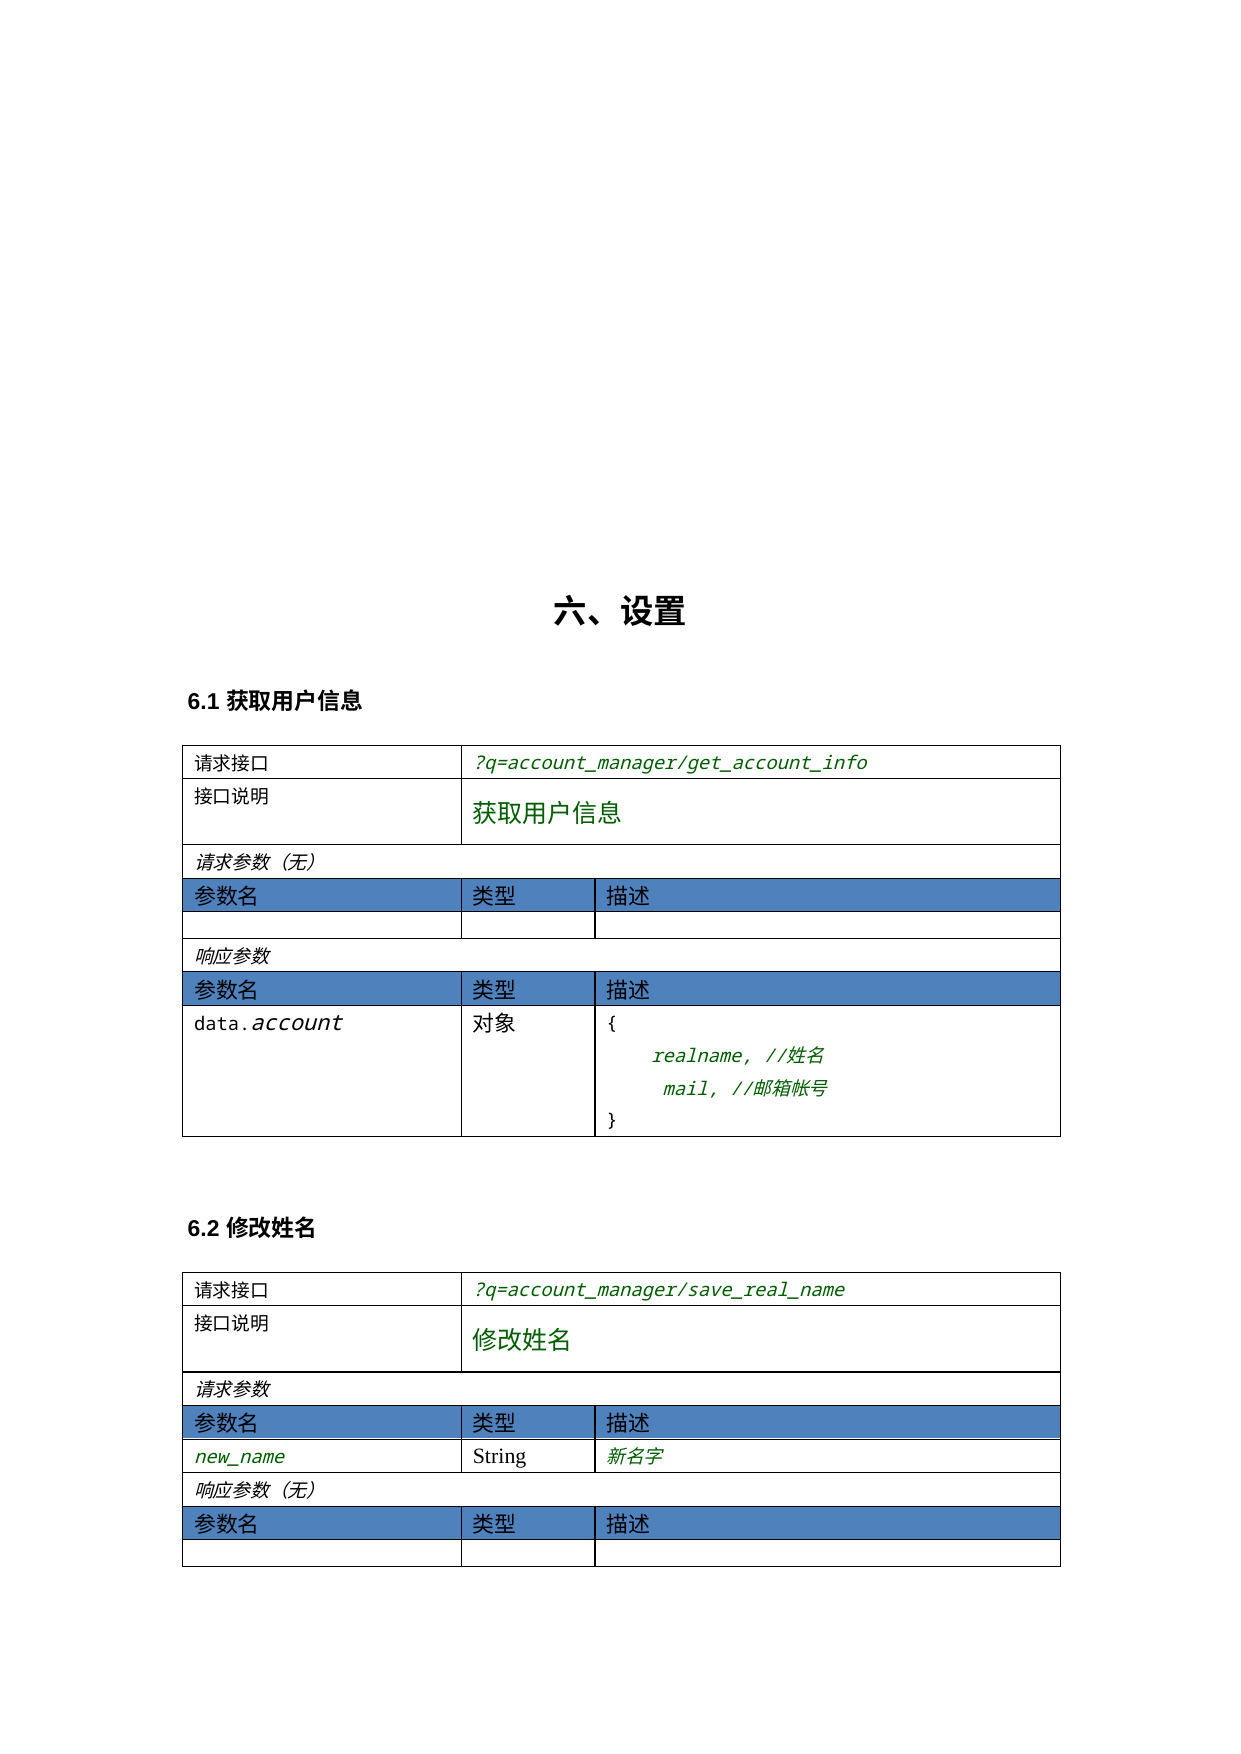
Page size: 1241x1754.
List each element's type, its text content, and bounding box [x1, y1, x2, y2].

table_cell 响应参数 [183, 939, 1060, 971]
subtitle 六、设置 [187, 577, 1053, 642]
table_header ?q=account_manager/save_real_name [462, 1273, 1060, 1305]
table_cell 参数名 [183, 972, 461, 1005]
table_cell 接口说明 [183, 779, 461, 844]
table_cell 请求参数 [183, 1373, 1060, 1405]
table_cell 参数名 [183, 879, 461, 911]
table_cell 参数名 [183, 1406, 461, 1438]
table_cell 类型 [462, 1507, 594, 1539]
table_cell { realname, //姓名 mail, //邮箱帐号 } [596, 1006, 1060, 1136]
subtitle 6.1 获取用户信息 [187, 667, 1053, 732]
table_cell [183, 1540, 461, 1566]
table_cell 描述 [596, 972, 1060, 1005]
subtitle 6.2 修改姓名 [187, 1194, 1053, 1259]
table_header ?q=account_manager/get_account_info [462, 746, 1060, 778]
table_cell new_name [183, 1440, 461, 1472]
table_cell 响应参数（无） [183, 1473, 1060, 1506]
table_cell 获取用户信息 [462, 779, 1060, 844]
table_cell data.account [183, 1006, 461, 1136]
table_cell 参数名 [183, 1507, 461, 1539]
table_cell 描述 [596, 1507, 1060, 1539]
table_cell String [462, 1440, 594, 1472]
table_cell 接口说明 [183, 1306, 461, 1371]
table_cell [596, 1540, 1060, 1566]
table_header 请求接口 [183, 746, 461, 778]
table_cell 修改姓名 [462, 1306, 1060, 1371]
table_cell [462, 1540, 594, 1566]
table_cell 描述 [596, 879, 1060, 911]
table_cell 对象 [462, 1006, 594, 1136]
table_cell 新名字 [596, 1440, 1060, 1472]
table_cell 描述 [596, 1406, 1060, 1438]
table_header 请求接口 [183, 1273, 461, 1305]
table_cell 类型 [462, 972, 594, 1005]
table_cell 请求参数（无） [183, 845, 1060, 878]
table_cell [462, 912, 594, 938]
table_cell 类型 [462, 1406, 594, 1438]
table_cell [596, 912, 1060, 938]
table_cell 类型 [462, 879, 594, 911]
table_cell [183, 912, 461, 938]
